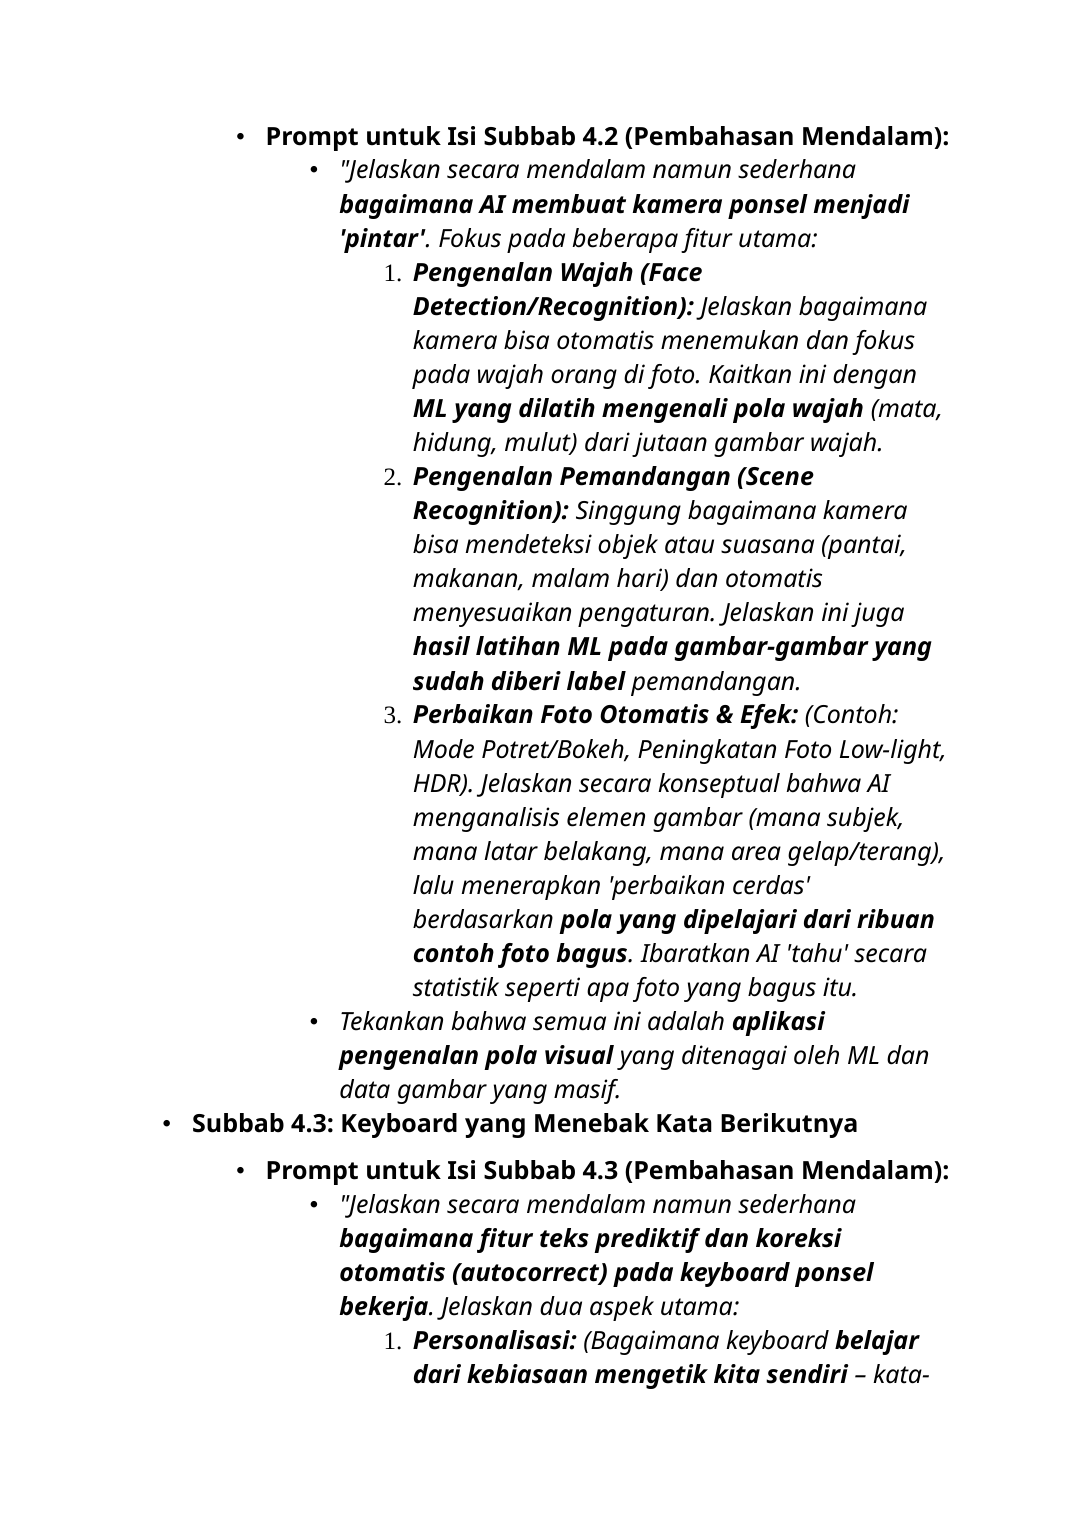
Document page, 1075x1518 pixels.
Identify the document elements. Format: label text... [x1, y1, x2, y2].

list "Jelaskan secara mendalam namun sederhana bagaimana fitur teks prediktif dan koreksi otomatis (autocorrect) pada keyboard ponsel bekerja. Jelaskan dua aspek utama: [309, 1187, 957, 1323]
list Tekankan bahwa semua ini adalah aplikasi pengenalan pola visual yang ditenagai oleh ML dan data gambar yang masif. [309, 1004, 957, 1106]
list "Jelaskan secara mendalam namun sederhana bagaimana AI membuat kamera ponsel menjadi 'pintar'. Fokus pada beberapa fitur utama: [309, 152, 957, 254]
list Pengenalan Wajah (Face Detection/Recognition): Jelaskan bagaimana kamera bisa otomatis menemukan dan fokus pada wajah orang di foto. Kaitkan ini dengan ML yang dilatih mengenali pola wajah (mata, hidung, mulut) dari jutaan gambar wajah. [383, 254, 957, 459]
list Pengenalan Pemandangan (Scene Recognition): Singgung bagaimana kamera bisa mendeteksi objek atau suasana (pantai, makanan, malam hari) dan otomatis menyesuaikan pengaturan. Jelaskan ini juga hasil latihan ML pada gambar-gambar yang sudah diberi label pemandangan. [383, 459, 957, 697]
list Prompt untuk Isi Subbab 4.3 (Pembahasan Mendalam): [236, 1152, 957, 1187]
list Perbaikan Foto Otomatis & Efek: (Contoh: Mode Potret/Bokeh, Peningkatan Foto Low-light, HDR). Jelaskan secara konseptual bahwa AI menganalisis elemen gambar (mana subjek, mana latar belakang, mana area gelap/terang), lalu menerapkan 'perbaikan cerdas' berdasarkan pola yang dipelajari dari ribuan contoh foto bagus. Ibaratkan AI 'tahu' secara statistik seperti apa foto yang bagus itu. [383, 697, 957, 1004]
list Prompt untuk Isi Subbab 4.2 (Pembahasan Mendalam): [236, 118, 957, 152]
list Personalisasi: (Bagaimana keyboard belajar dari kebiasaan mengetik kita sendiri – kata- [383, 1323, 957, 1391]
list Subbab 4.3: Keyboard yang Menebak Kata Berikutnya [162, 1106, 957, 1140]
